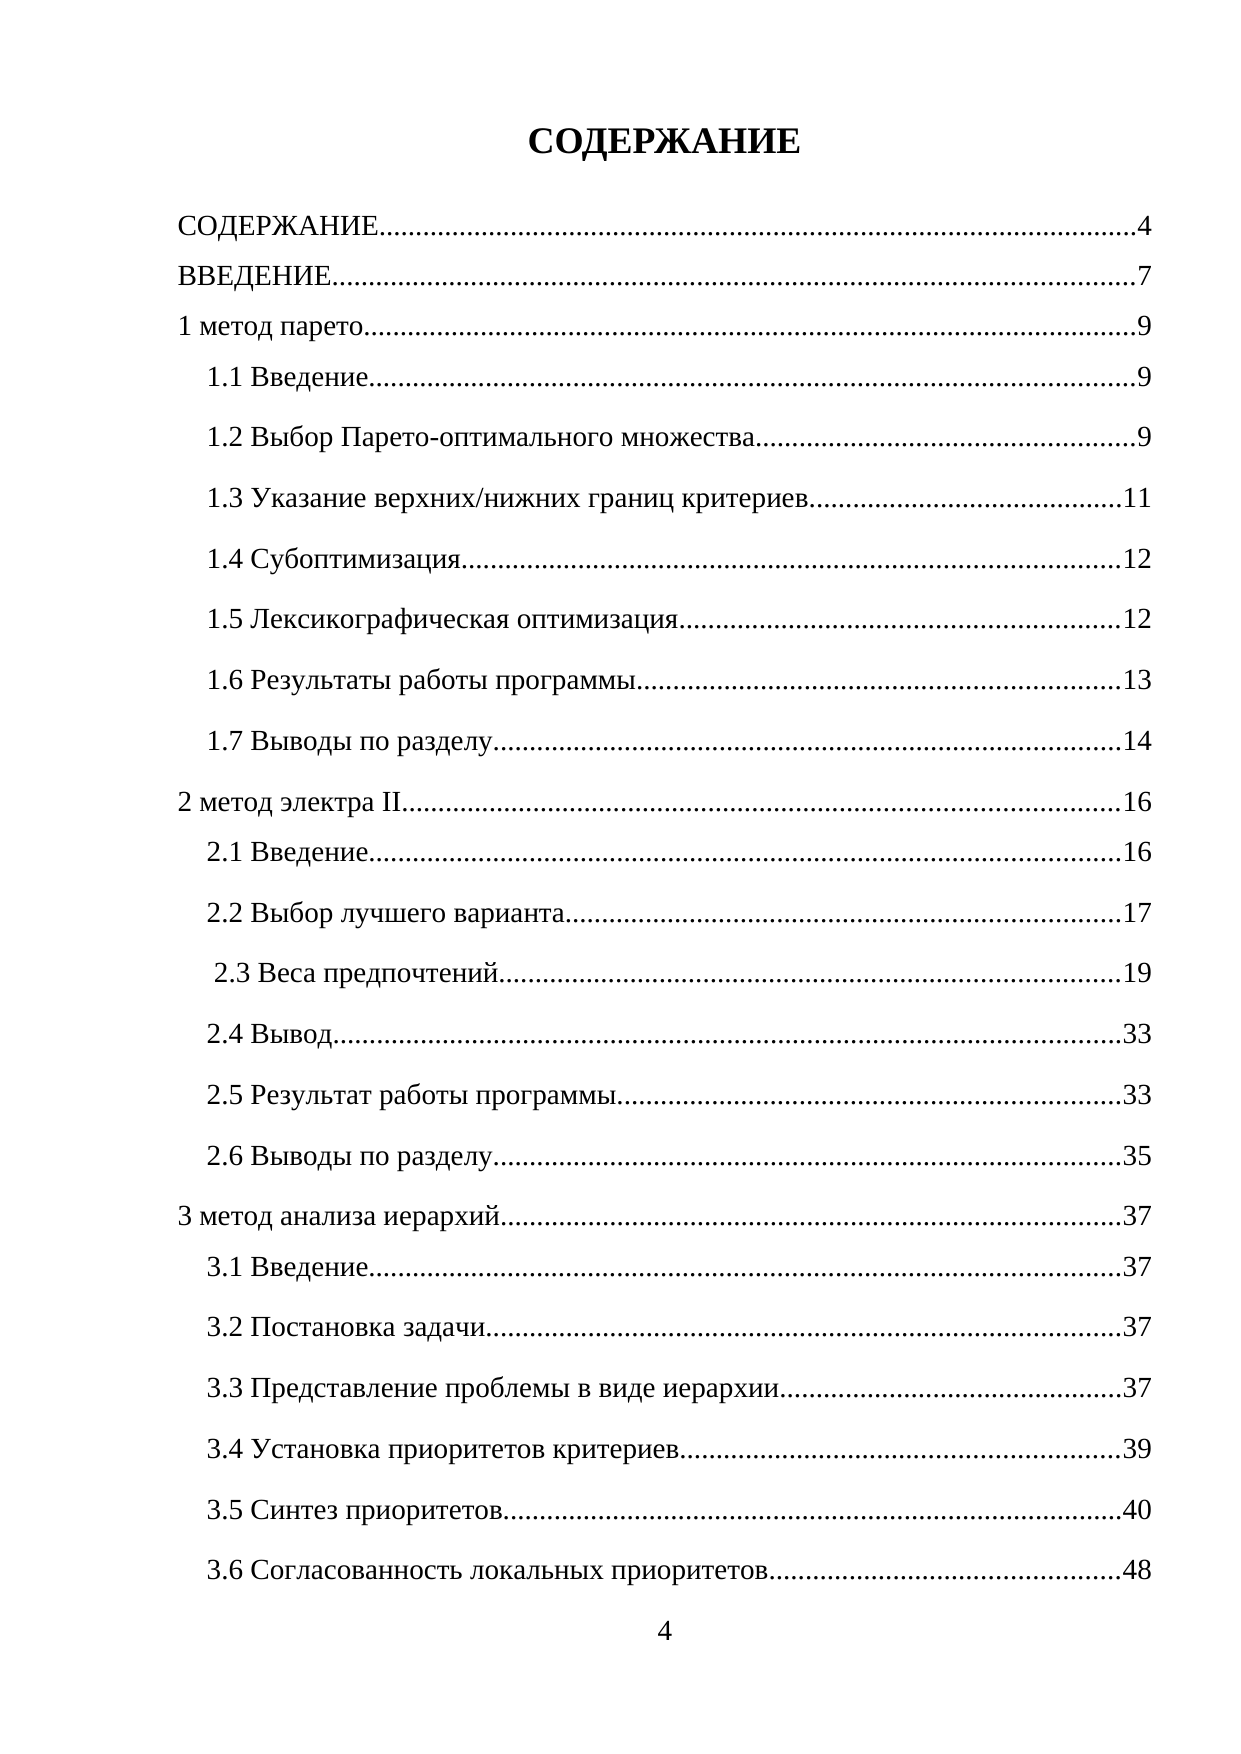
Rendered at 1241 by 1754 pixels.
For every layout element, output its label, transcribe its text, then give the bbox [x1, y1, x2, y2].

text 1.3 Указание верхних/нижних границ критериев. 11 [206, 480, 1152, 514]
text 2.1 Введение 16 [206, 834, 1152, 868]
text 1.5 Лексикографическая оптимизация 12 [206, 602, 1152, 635]
text СОДЕРЖАНИЕ 4 [177, 208, 1152, 241]
text 2.6 Выводы по разделу 35 [206, 1138, 1152, 1171]
text 2 метод электра II 16 [177, 784, 1152, 817]
text 1.6 Результаты работы программы 13 [206, 662, 1152, 696]
text 1.4 Субоптимизация 12 [206, 541, 1152, 574]
text 3 метод анализа иерархий 37 [177, 1198, 1152, 1232]
text 1.2 Выбор Парето-оптимального множества 9 [206, 419, 1152, 453]
text 1.7 Выводы по разделу 14 [206, 723, 1152, 757]
text 1 метод парето 9 [177, 308, 1152, 342]
text 1.1 Введение 9 [206, 359, 1152, 392]
text 3.4 Установка приоритетов критериев 39 [206, 1431, 1152, 1464]
text 3.1 Введение 37 [206, 1249, 1152, 1282]
text 2.3 Веса предпочтений 19 [206, 956, 1152, 989]
text 2.2 Выбор лучшего варианта 17 [206, 895, 1152, 928]
text 3.5 Синтез приоритетов 40 [206, 1492, 1152, 1525]
text ВВЕДЕНИЕ 7 [177, 258, 1152, 292]
text 2.5 Результат работы программы 33 [206, 1077, 1152, 1111]
text 3.6 Согласованность локальных приоритетов 48 [206, 1552, 1152, 1586]
text 3.2 Постановка задачи 37 [206, 1309, 1152, 1343]
text 2.4 Вывод 33 [206, 1016, 1152, 1050]
text 3.3 Представление проблемы в виде иерархии 37 [206, 1370, 1152, 1404]
subtitle СОДЕРЖАНИЕ [177, 118, 1152, 161]
